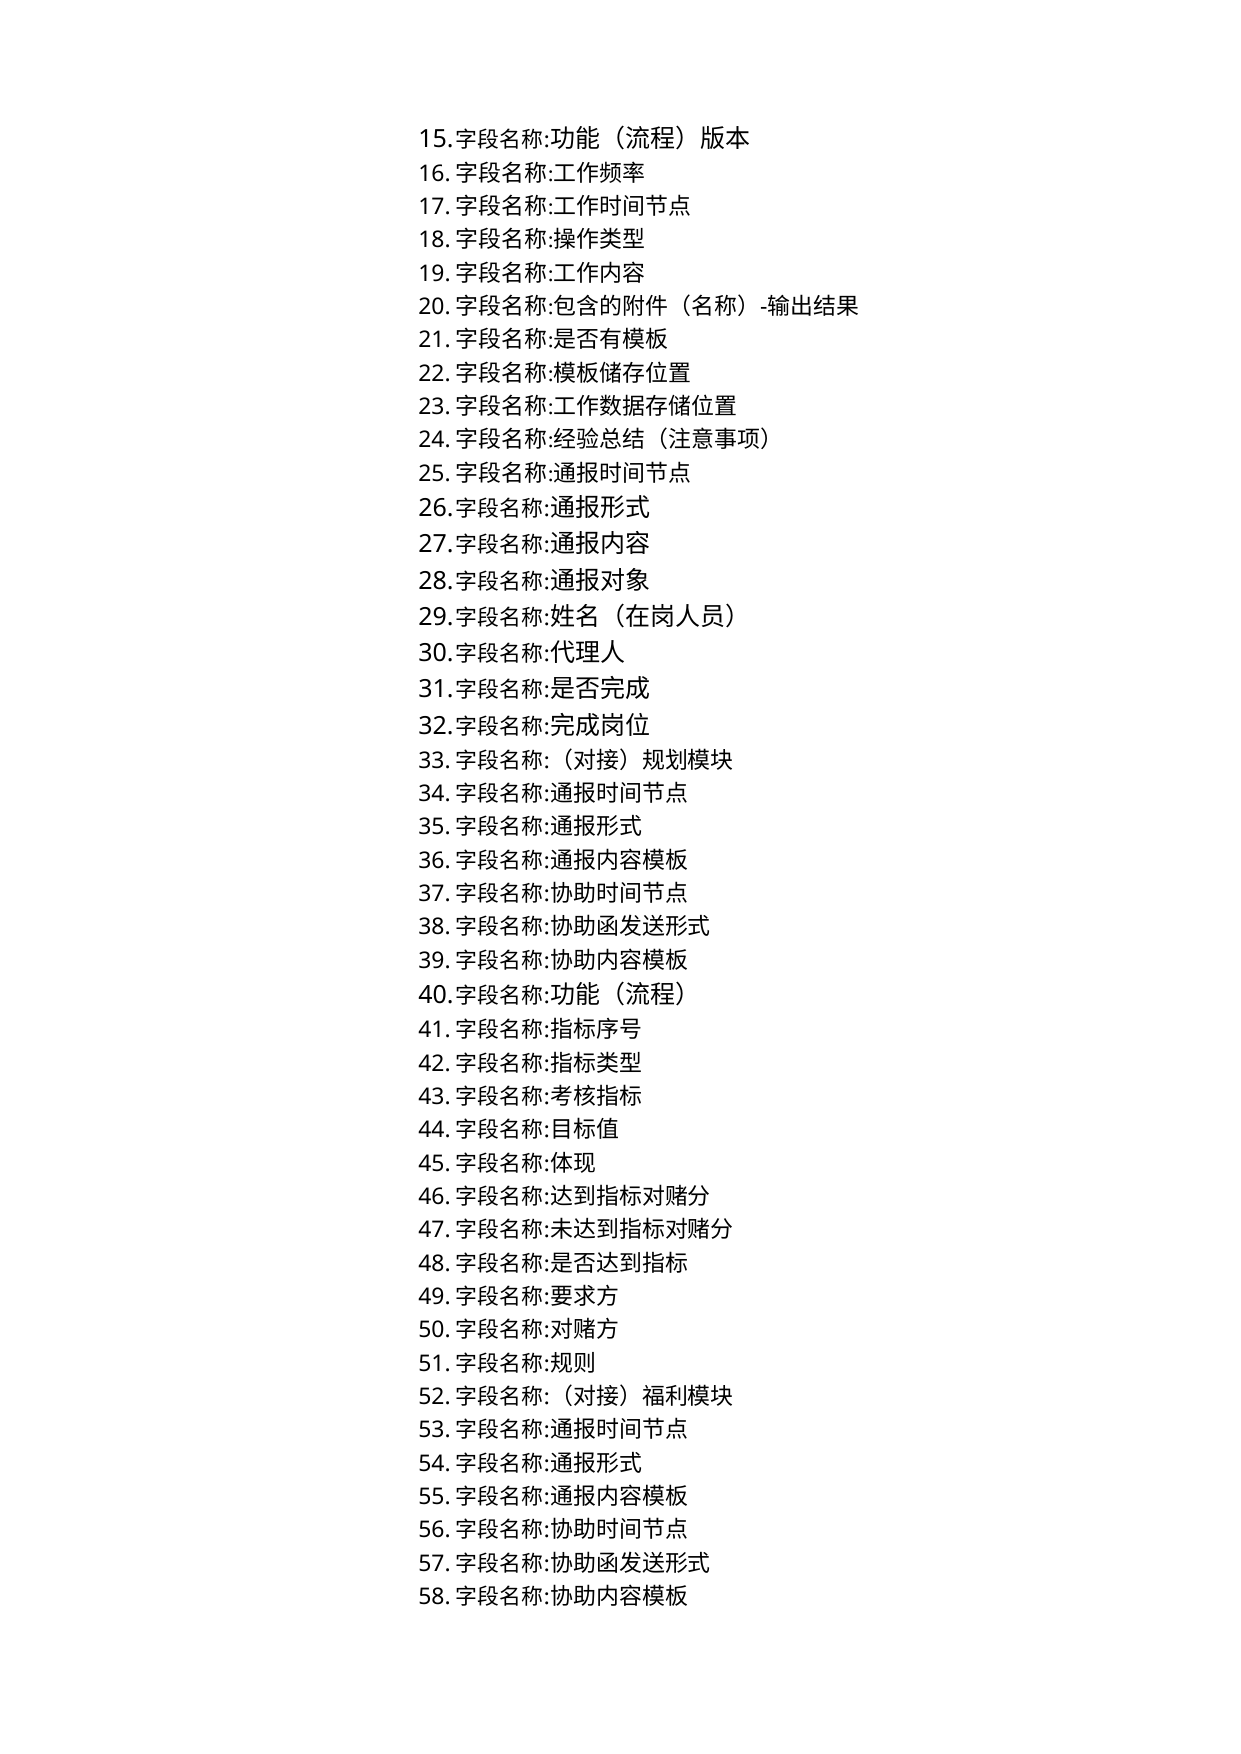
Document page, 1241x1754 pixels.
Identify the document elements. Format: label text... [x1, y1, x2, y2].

list 字段名称:通报时间节点 [418, 454, 1122, 488]
list 字段名称:是否完成 [418, 669, 1122, 705]
list 字段名称:未达到指标对赌分 [418, 1211, 1122, 1244]
list 字段名称:操作类型 [418, 221, 1122, 254]
list 字段名称:指标序号 [418, 1011, 1122, 1044]
list 字段名称:通报内容模板 [418, 841, 1122, 875]
list 字段名称:是否达到指标 [418, 1244, 1122, 1278]
list 字段名称:目标值 [418, 1111, 1122, 1144]
list 字段名称:是否有模板 [418, 321, 1122, 354]
list 字段名称:功能（流程） [418, 975, 1122, 1011]
list 字段名称:姓名（在岗人员） [418, 596, 1122, 633]
list 字段名称:（对接）规划模块 [418, 741, 1122, 775]
list 字段名称:通报时间节点 [418, 1411, 1122, 1444]
list 字段名称:功能（流程）版本 [418, 118, 1122, 154]
list 字段名称:通报内容 [418, 524, 1122, 560]
list 字段名称:协助时间节点 [418, 875, 1122, 908]
list 字段名称:经验总结（注意事项） [418, 421, 1122, 454]
list 字段名称:模板储存位置 [418, 354, 1122, 388]
list 字段名称:规则 [418, 1344, 1122, 1378]
list 字段名称:协助内容模板 [418, 941, 1122, 975]
list 字段名称:通报形式 [418, 488, 1122, 524]
list 字段名称:通报内容模板 [418, 1478, 1122, 1511]
list 字段名称:工作频率 [418, 154, 1122, 188]
list 字段名称:工作时间节点 [418, 188, 1122, 221]
list 字段名称:（对接）福利模块 [418, 1378, 1122, 1411]
list 字段名称:协助时间节点 [418, 1511, 1122, 1544]
list 字段名称:要求方 [418, 1278, 1122, 1311]
list 字段名称:协助函发送形式 [418, 908, 1122, 941]
list 字段名称:工作内容 [418, 254, 1122, 288]
list 字段名称:包含的附件（名称）-输出结果 [418, 288, 1122, 321]
list 字段名称:考核指标 [418, 1078, 1122, 1111]
list 字段名称:通报形式 [418, 1444, 1122, 1478]
list 字段名称:通报时间节点 [418, 775, 1122, 808]
list 字段名称:协助函发送形式 [418, 1544, 1122, 1578]
list 字段名称:通报对象 [418, 560, 1122, 596]
list 字段名称:完成岗位 [418, 705, 1122, 741]
list 字段名称:指标类型 [418, 1044, 1122, 1078]
list 字段名称:体现 [418, 1144, 1122, 1178]
list 字段名称:通报形式 [418, 808, 1122, 841]
list 字段名称:对赌方 [418, 1311, 1122, 1344]
list 字段名称:工作数据存储位置 [418, 388, 1122, 421]
list 字段名称:代理人 [418, 633, 1122, 669]
list 字段名称:达到指标对赌分 [418, 1178, 1122, 1211]
list 字段名称:协助内容模板 [418, 1578, 1122, 1611]
